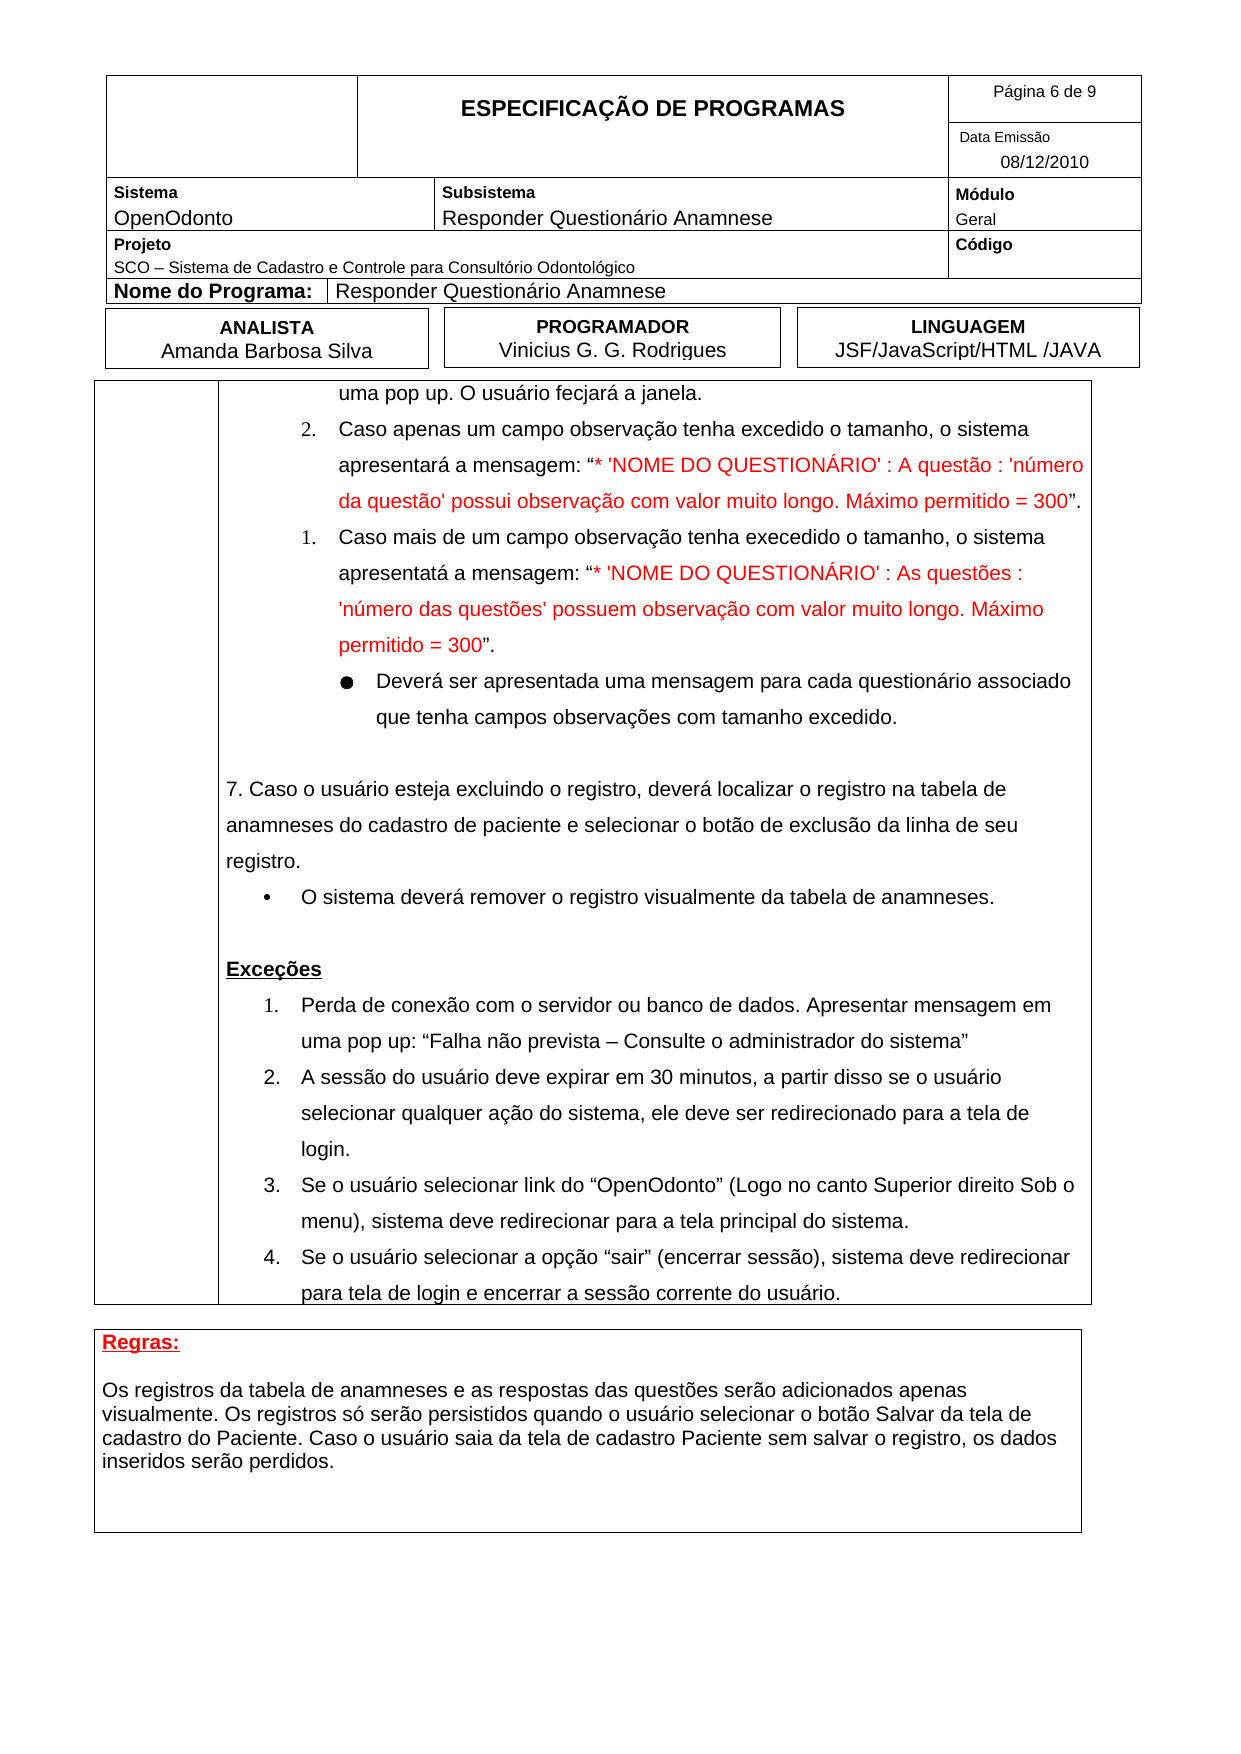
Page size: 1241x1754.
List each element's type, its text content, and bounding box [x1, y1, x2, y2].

table_header Apresentar ao usuário a aba de Ficha Anamnese e permitir que o usuário adicione visualmente os registros de questionários desejados, edite-os ou remova-os. Usuário. Selecionar a aba Ficha Anamnese no cadastro de Paciente. Fluxos Principais Cenário 1 – Incluir Usuário deverá selecionar a aba Ficha Anamnese no cadastro de Paciente. Nessa aba, o sistema deverá adiconar, apenas visualmente, o registro do questionário. Deverá persistir os dados do questionário apenas quando o usuário salvar todo o registro clicando no botão Salvar do cadastro de Paciente. 3. O sistema deverá listar através de uma combobox todos os registros cadastros de questionário. Para incluir um questionário no cadastro do paciente, o usuário deverá selecionar o questionário desejado na combobox e clicar no botão de adicionar questionário. O sistema deverá adicionar visualmente o registro na tabela de anamneses. 6. A tabela de Anamneses deverá conter as colunas: Coluna que indica qual o questionário está selecionado. O questionário que estiver selecionado deverá conter o ícone nessa coluna. Somente um questionário terá essa marcação por vez. Nome Descricao Remover (deverá conter um botão com o ícone “x” para cada registro da tabela) 7. Caso os dados do registro ultrapassem os limites da coluna na tabela de Anamneses, o sistema deverá apresentar as informações até o limite da coluna na tabela, colocar reticências e permitir que o usuário visualize o restante da informação do registro na coluna ao passar o mouse sobre a informação incompleta na tela através de um tooltip. 8. Ao adicionar um questionário, o questionário adicionado deverá ser automaticamenet o selecionado para edição. 9. Ao adicionar um questionário deverá ser apresentado abaixo da tabela o nome e a descrição do questionário selecionado e as questões deverão ser carregadas logo abaixo dessas informações. Caso a descrição ou o nome ultrapassem os limites da tela, o sistema deverá apresentar as informações até um limite definido na tela, colocar reticências e permitir que o usuário visualize o restante da informação do registro na coluna ao passar o mouse sobre a informação incompleta na tela através de um tooltip. 10. Caso a quantidade de questionários ultrapasse o tamanho definido da tabela na tela, a tabela não deverá ser redimencionada, deverá ser criada uma barra de rolagem tanto na vertical como na horizontal caso necessário. Fluxos alternativos - inclusão Fluxo Alternativo 1 – Usuário tenta adicionar registro já referenciado Caso o usuário selecione um questionário já referenciado ao cadastro de paciente e clique no botão de adicionar anamnese, o sistema deverá apresentar a mensagem acima da combobox: “* O questionário selecionado ja foi adicionado a lista.” Cenário 2 – Editar (RESPONDER) Caso o usuário deseje alterar um questionário, deverá localizar na tabela de anamneses o questionário que deseja editar e clicar nele uma vez. O sistema deverá selecionar o cadastro clicado e carregar as suas informações e questões abaixo da tabela de anamneses. As questão deverão ser apresentadas da seguinte forma: As questões deverão ser numeradas na ordem em que foram associadas ao cadastro do questionário de 1 a n. Cada questão deverá ter as opções: Sim, Não, Outro. Sendo que somente uma opção poderá ser escolhida como resposta. As questões obrigatórias deverão possuir as suas opções em negrito. Deverá ser apresentado também um campo de observação para cada questão, onde o usuário possa adiconar informações adicionais sobre a resposta em questão. O campo observação poderá ter no máximo 300 caracteres. O usuário poderá então responder as questões. As informações preenchidas na aba de Ficha Anamnese deverão ser guardadas mesmo que o usuário troque de abas no cadastro do paciente, os dados só serão perdidos se o usuário sair do cadastro do paciente sem clicar no botão salvar do cadastro do paciente. Ao clicar no botão salvar do cadastro de paciente, o sistema deverá persistir os dados. Fluxos alternativos – edição Fluxo Alternativo 1 – Usuário não preencheu as questões obrigatórias Ao clicar no botão de salvar do cadastro do paciente, o sistema deverá primeiramente validar se as questões obrigatórias, de qualquer dos questionários associados ao cadastro, foram preechidas. Pode haver mais de um questionário associado e várias questões obrigatórias não preenchidas. Caso alguma questão não tenha sido preenchida, o sistema deverá apresentar a mensagem: Campos obrigatórios não preenchidos em uma pop up. O usuário fechará a janela. Caso apenas uma questão obrigatória não tenha sido preenchida, o sistema deverá apresenta a mensagem acima da tabela de anamnese: “* 'NOME DO QUESTIONÁRIO : A questão : 'número da questão' é obrigatória.” Caso mais de uma questão obrigatória não tenha sido preenchida, o sistema deverá apresentar a mensagem acima da tabela de anamnese: “* 'NOME DO QUESTIONÁRIO' : As questões : 'némeros das questões' são obrigatórias.” Deverá ser apresentada uma mensagem para cada questionário associado que não tenha sido respondidas as questões obrigatórias. Fluxo Alternativo 2 – Campos preenchidos inválidos Ao clicar no botão salvar do cadastro do Paciente, e após validar as questões obrigatórias, o sistema deverá validar se o campo observação de qualquer questão e de qualquer questionário associado ao cadastro foi preenchido com valores inválidos. Pode haver mais de um questionário associado. Caso o campo observação possua mais que o máximo de caracteres permitidos, o sistema deverá apresenta a mensagem: Campos inválidos em uma pop up. O usuário fecjará a janela. Caso apenas um campo observação tenha excedido o tamanho, o sistema apresentará a mensagem: “* 'NOME DO QUESTIONÁRIO' : A questão : 'número da questão' possui observação com valor muito longo. Máximo permitido = 300”. Caso mais de um campo observação tenha execedido o tamanho, o sistema apresentatá a mensagem: “* 'NOME DO QUESTIONÁRIO' : As questões : 'número das questões' possuem observação com valor muito longo. Máximo permitido = 300”. Deverá ser apresentada uma mensagem para cada questionário associado que tenha campos observações com tamanho excedido. 7. Caso o usuário esteja excluindo o registro, deverá localizar o registro na tabela de anamneses do cadastro de paciente e selecionar o botão de exclusão da linha de seu registro. O sistema deverá remover o registro visualmente da tabela de anamneses. Exceções Perda de conexão com o servidor ou banco de dados. Apresentar mensagem em uma pop up: “Falha não prevista – Consulte o administrador do sistema” A sessão do usuário deve expirar em 30 minutos, a partir disso se o usuário selecionar qualquer ação do sistema, ele deve ser redirecionado para a tela de login. Se o usuário selecionar link do “OpenOdonto” (Logo no canto Superior direito Sob o menu), sistema deve redirecionar para a tela principal do sistema. Se o usuário selecionar a opção “sair” (encerrar sessão), sistema deve redirecionar para tela de login e encerrar a sessão corrente do usuário. [219, 381, 1091, 1304]
table_header [95, 381, 218, 1304]
table_header Regras: Os registros da tabela de anamneses e as respostas das questões serão adicionados apenas visualmente. Os registros só serão persistidos quando o usuário selecionar o botão Salvar da tela de cadastro do Paciente. Caso o usuário saia da tela de cadastro Paciente sem salvar o registro, os dados inseridos serão perdidos. [95, 1330, 1081, 1532]
